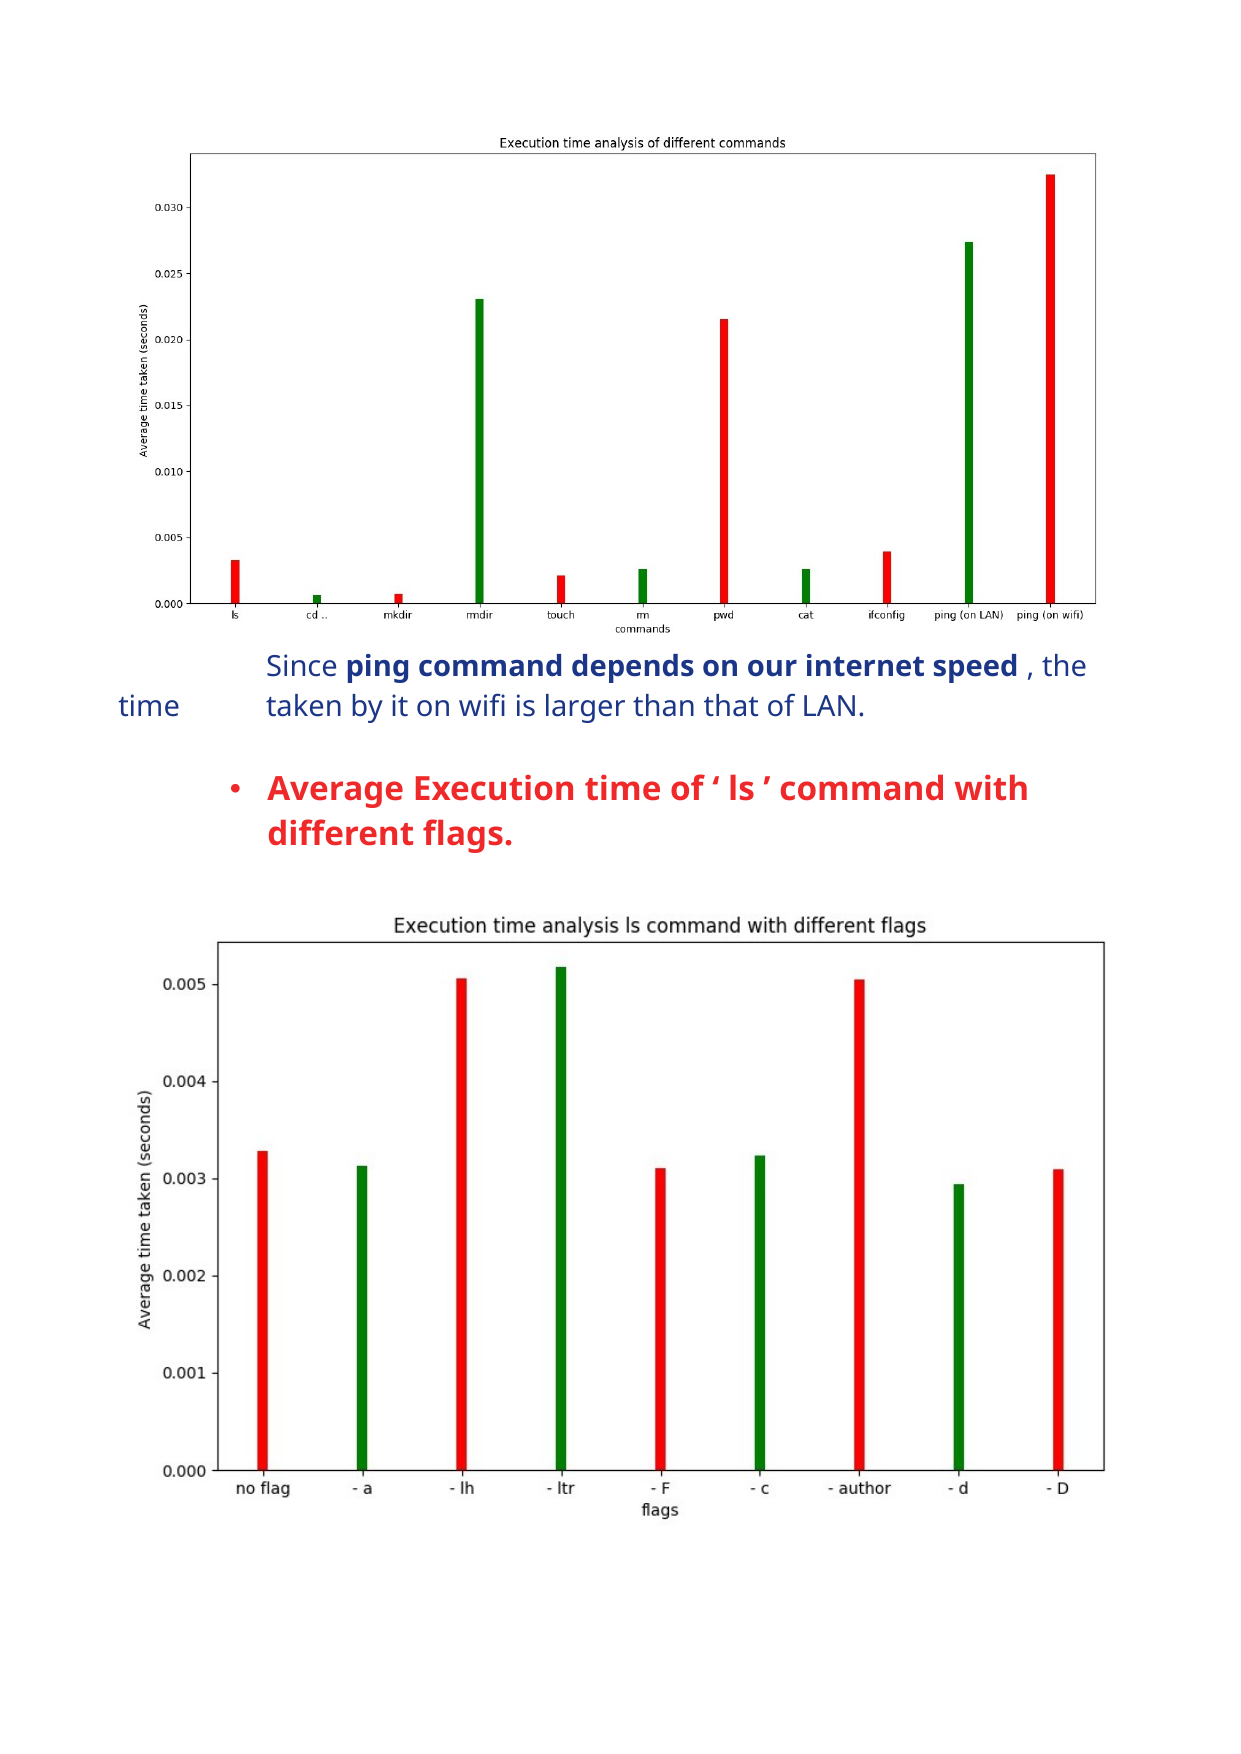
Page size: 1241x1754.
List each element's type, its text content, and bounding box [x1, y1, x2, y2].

picture [118, 118, 1123, 646]
text Since ping command depends on our internet speed , the time taken by it on wifi is larger than that of LAN. [118, 646, 1122, 725]
picture [118, 895, 1123, 1526]
list Average Execution time of ‘ ls ’ command with different flags. [229, 765, 1122, 856]
